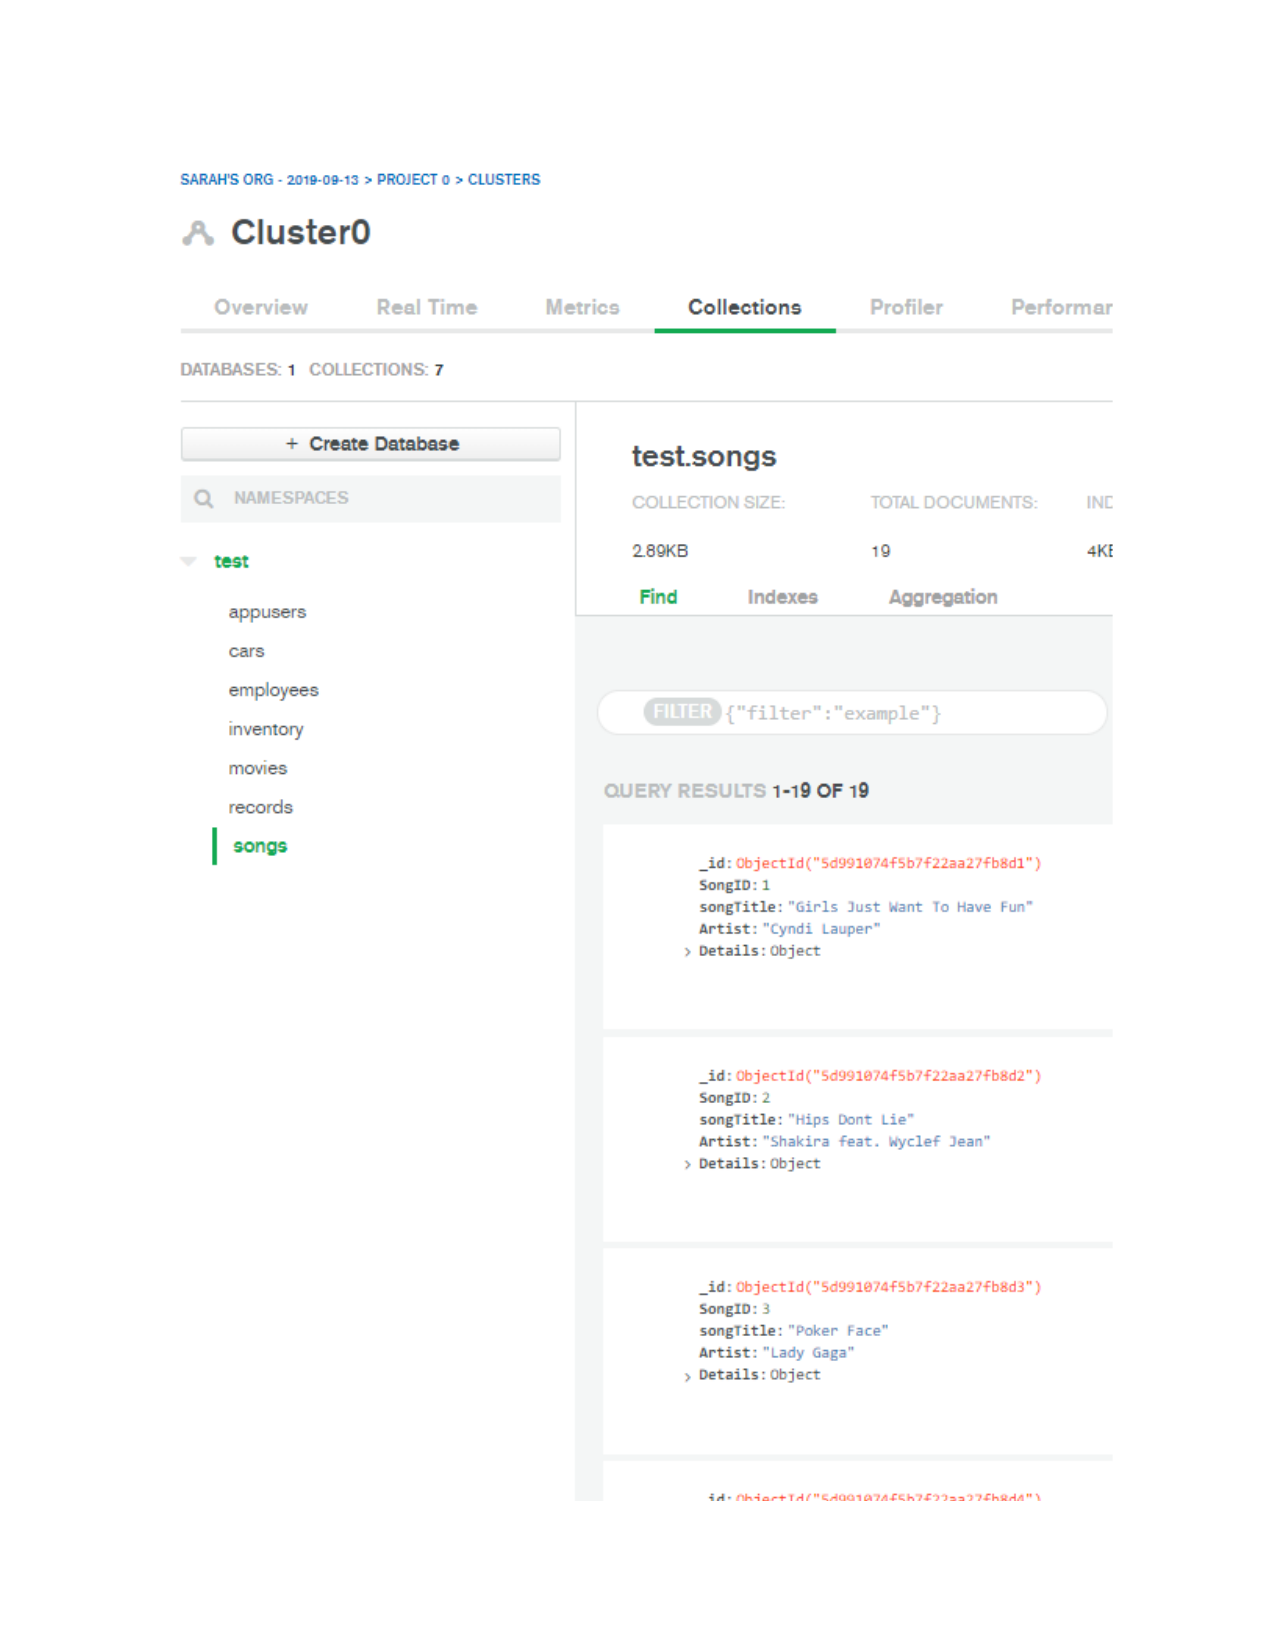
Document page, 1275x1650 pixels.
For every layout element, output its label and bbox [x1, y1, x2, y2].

picture [150, 150, 1113, 1501]
